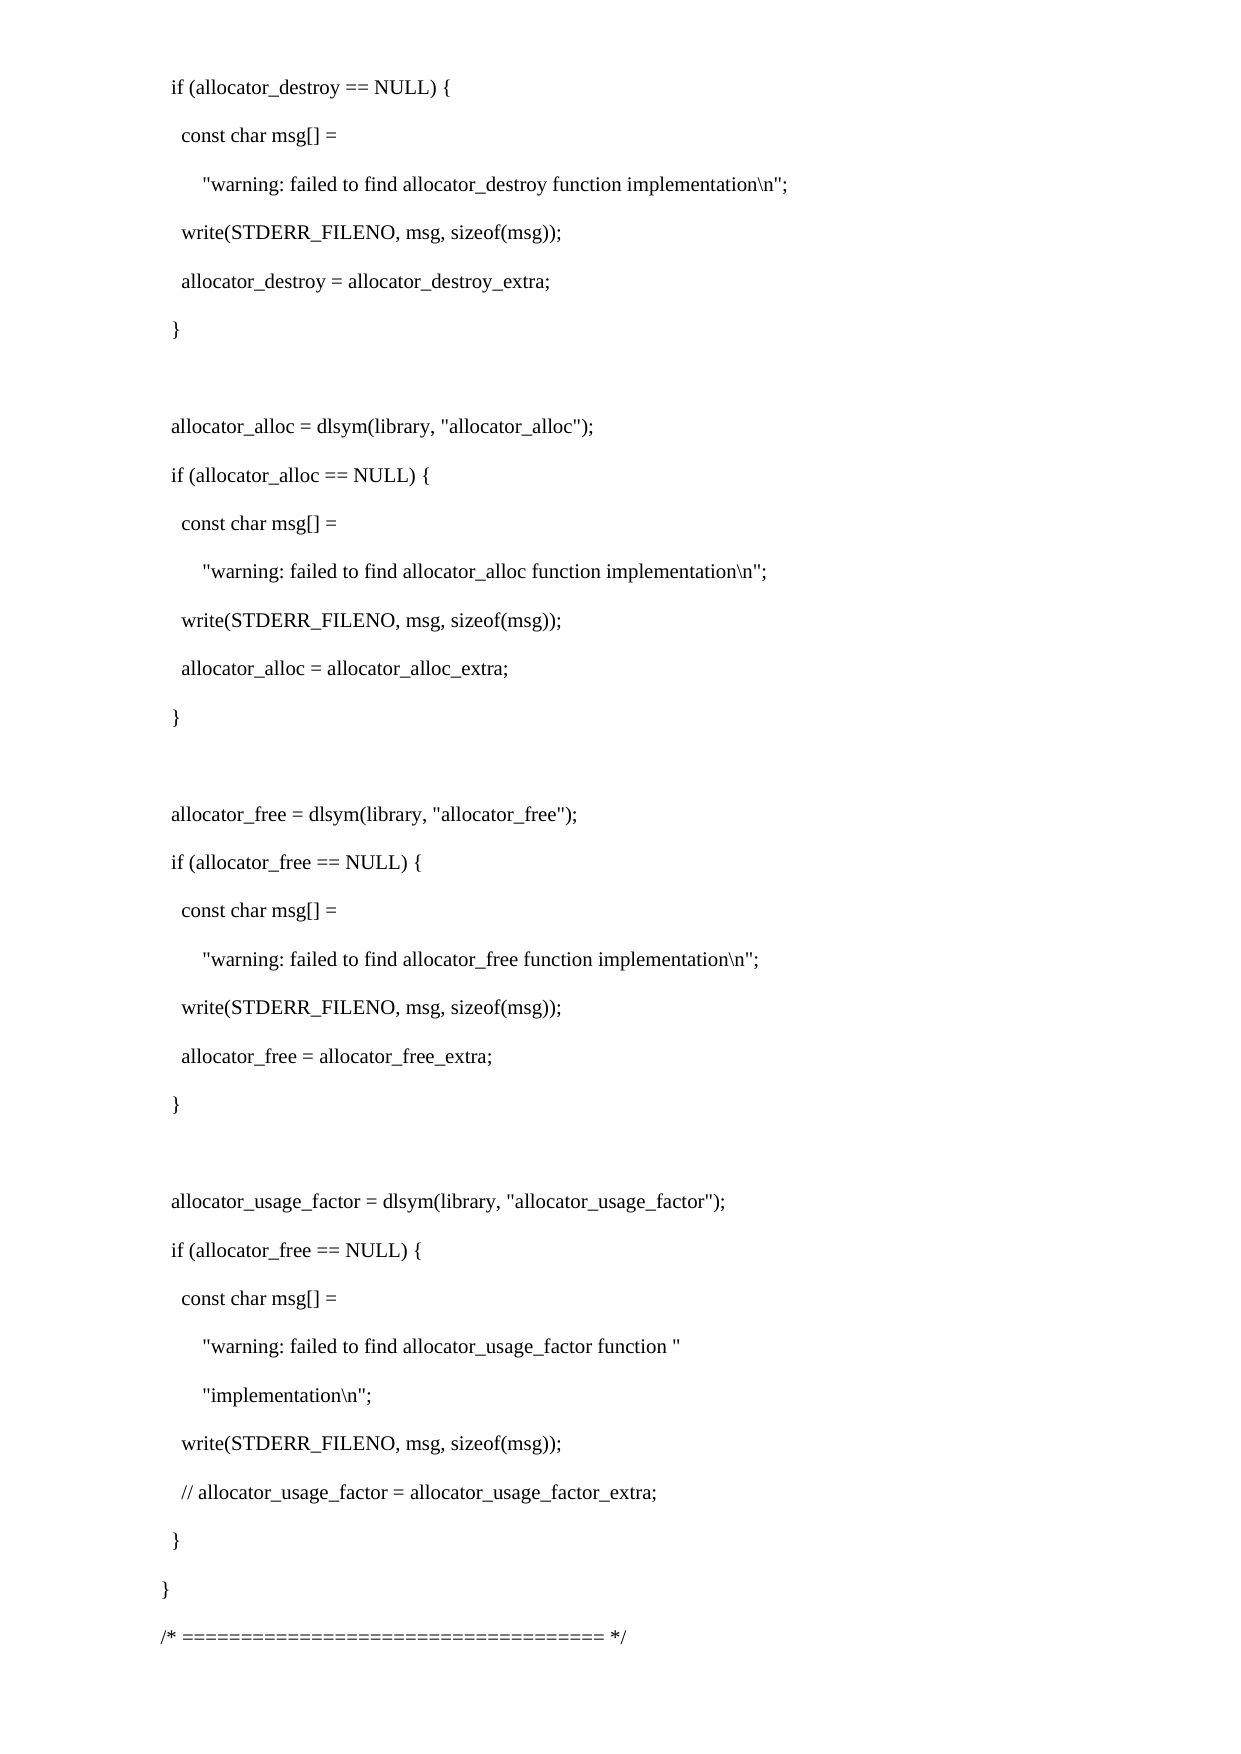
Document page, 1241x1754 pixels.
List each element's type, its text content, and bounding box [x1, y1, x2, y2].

text "warning: failed to find allocator_alloc function implementation\n"; [150, 559, 1147, 583]
text write(STDERR_FILENO, msg, sizeof(msg)); [150, 220, 1147, 244]
text write(STDERR_FILENO, msg, sizeof(msg)); [150, 1431, 1147, 1455]
text /* ==================================== */ [150, 1625, 1147, 1649]
text } [150, 1528, 1147, 1552]
text allocator_usage_factor = dlsym(library, "allocator_usage_factor"); [150, 1189, 1147, 1213]
text if (allocator_free == NULL) { [150, 850, 1147, 874]
text const char msg[] = [150, 123, 1147, 147]
text "warning: failed to find allocator_destroy function implementation\n"; [150, 172, 1147, 196]
text if (allocator_destroy == NULL) { [150, 75, 1147, 99]
text } [150, 317, 1147, 341]
text allocator_destroy = allocator_destroy_extra; [150, 269, 1147, 293]
text const char msg[] = [150, 898, 1147, 922]
text } [150, 705, 1147, 729]
text "implementation\n"; [150, 1383, 1147, 1407]
text } [150, 1577, 1147, 1601]
text write(STDERR_FILENO, msg, sizeof(msg)); [150, 995, 1147, 1019]
text "warning: failed to find allocator_usage_factor function " [150, 1334, 1147, 1358]
text write(STDERR_FILENO, msg, sizeof(msg)); [150, 608, 1147, 632]
text allocator_free = dlsym(library, "allocator_free"); [150, 802, 1147, 826]
text const char msg[] = [150, 511, 1147, 535]
text } [150, 1092, 1147, 1116]
text if (allocator_alloc == NULL) { [150, 462, 1147, 487]
text allocator_alloc = allocator_alloc_extra; [150, 656, 1147, 680]
text if (allocator_free == NULL) { [150, 1237, 1147, 1262]
text allocator_free = allocator_free_extra; [150, 1044, 1147, 1068]
text allocator_alloc = dlsym(library, "allocator_alloc"); [150, 414, 1147, 438]
text "warning: failed to find allocator_free function implementation\n"; [150, 947, 1147, 971]
text // allocator_usage_factor = allocator_usage_factor_extra; [150, 1480, 1147, 1504]
text const char msg[] = [150, 1286, 1147, 1310]
